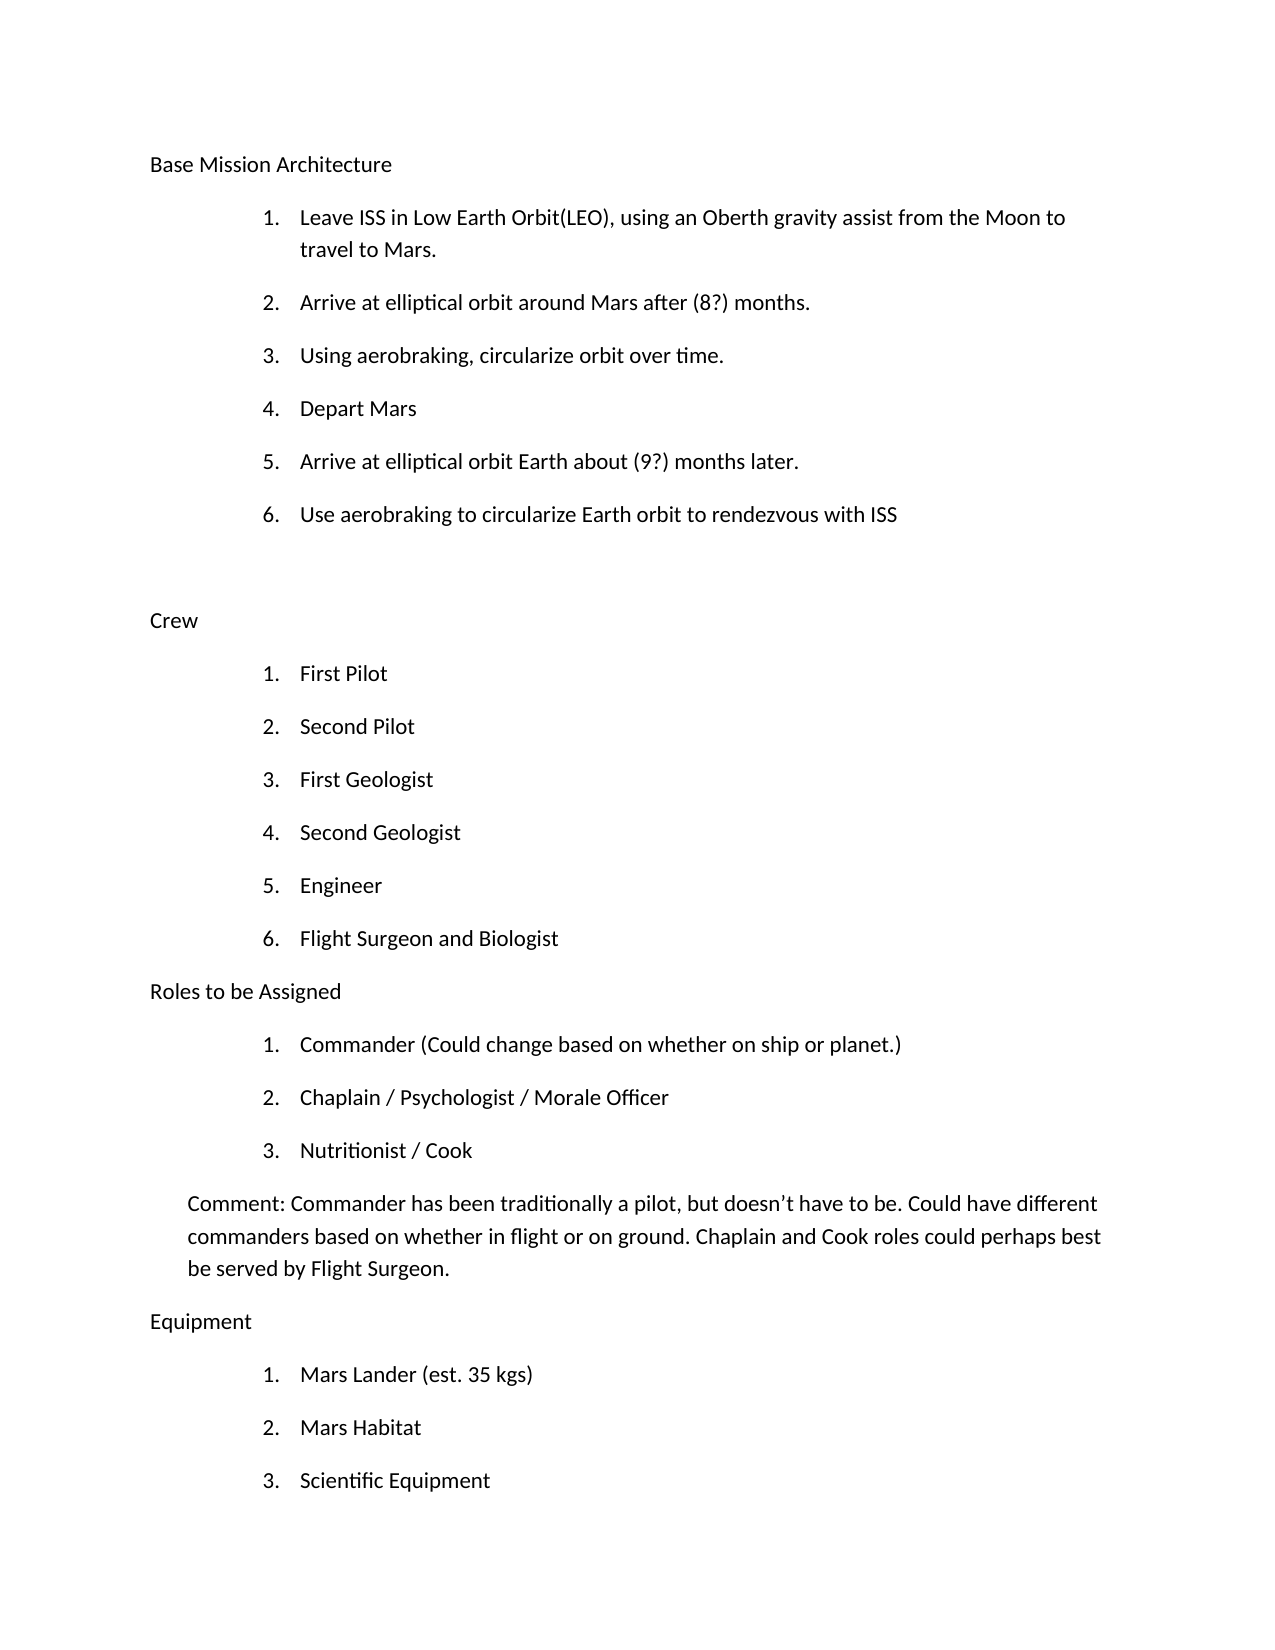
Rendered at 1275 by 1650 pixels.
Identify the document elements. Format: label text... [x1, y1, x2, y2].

list Engineer [262, 871, 1125, 899]
list Nutritionist / Cook [262, 1137, 1125, 1164]
list Mars Habitat [262, 1413, 1125, 1441]
list Leave ISS in Low Earth Orbit(LEO), using an Oberth gravity assist from the Moon to travel to Mars. [262, 203, 1125, 263]
list Scientific Equipment [262, 1466, 1125, 1494]
text Equipment [150, 1307, 1125, 1335]
list Using aerobraking, circularize orbit over time. [262, 341, 1125, 369]
list Commander (Could change based on whether on ship or planet.) [262, 1031, 1125, 1058]
list First Geologist [262, 765, 1125, 793]
list Mars Lander (est. 35 kgs) [262, 1360, 1125, 1388]
list Use aerobraking to circularize Earth orbit to rendezvous with ISS [262, 500, 1125, 528]
list Second Pilot [262, 712, 1125, 740]
list Second Geologist [262, 818, 1125, 846]
text Comment: Commander has been traditionally a pilot, but doesn’t have to be. Could have different commanders based on whether in flight or on ground. Chaplain and Cook roles could perhaps best be served by Flight Surgeon. [187, 1189, 1125, 1282]
list Arrive at elliptical orbit Earth about (9?) months later. [262, 447, 1125, 475]
text Base Mission Architecture [150, 150, 1125, 178]
list Chaplain / Psychologist / Morale Officer [262, 1083, 1125, 1112]
text Roles to be Assigned [150, 977, 1125, 1006]
list Crew [150, 606, 1125, 634]
list Flight Surgeon and Biologist [262, 924, 1125, 952]
list Depart Mars [262, 394, 1125, 422]
list Arrive at elliptical orbit around Mars after (8?) months. [262, 288, 1125, 316]
list First Pilot [262, 659, 1125, 687]
